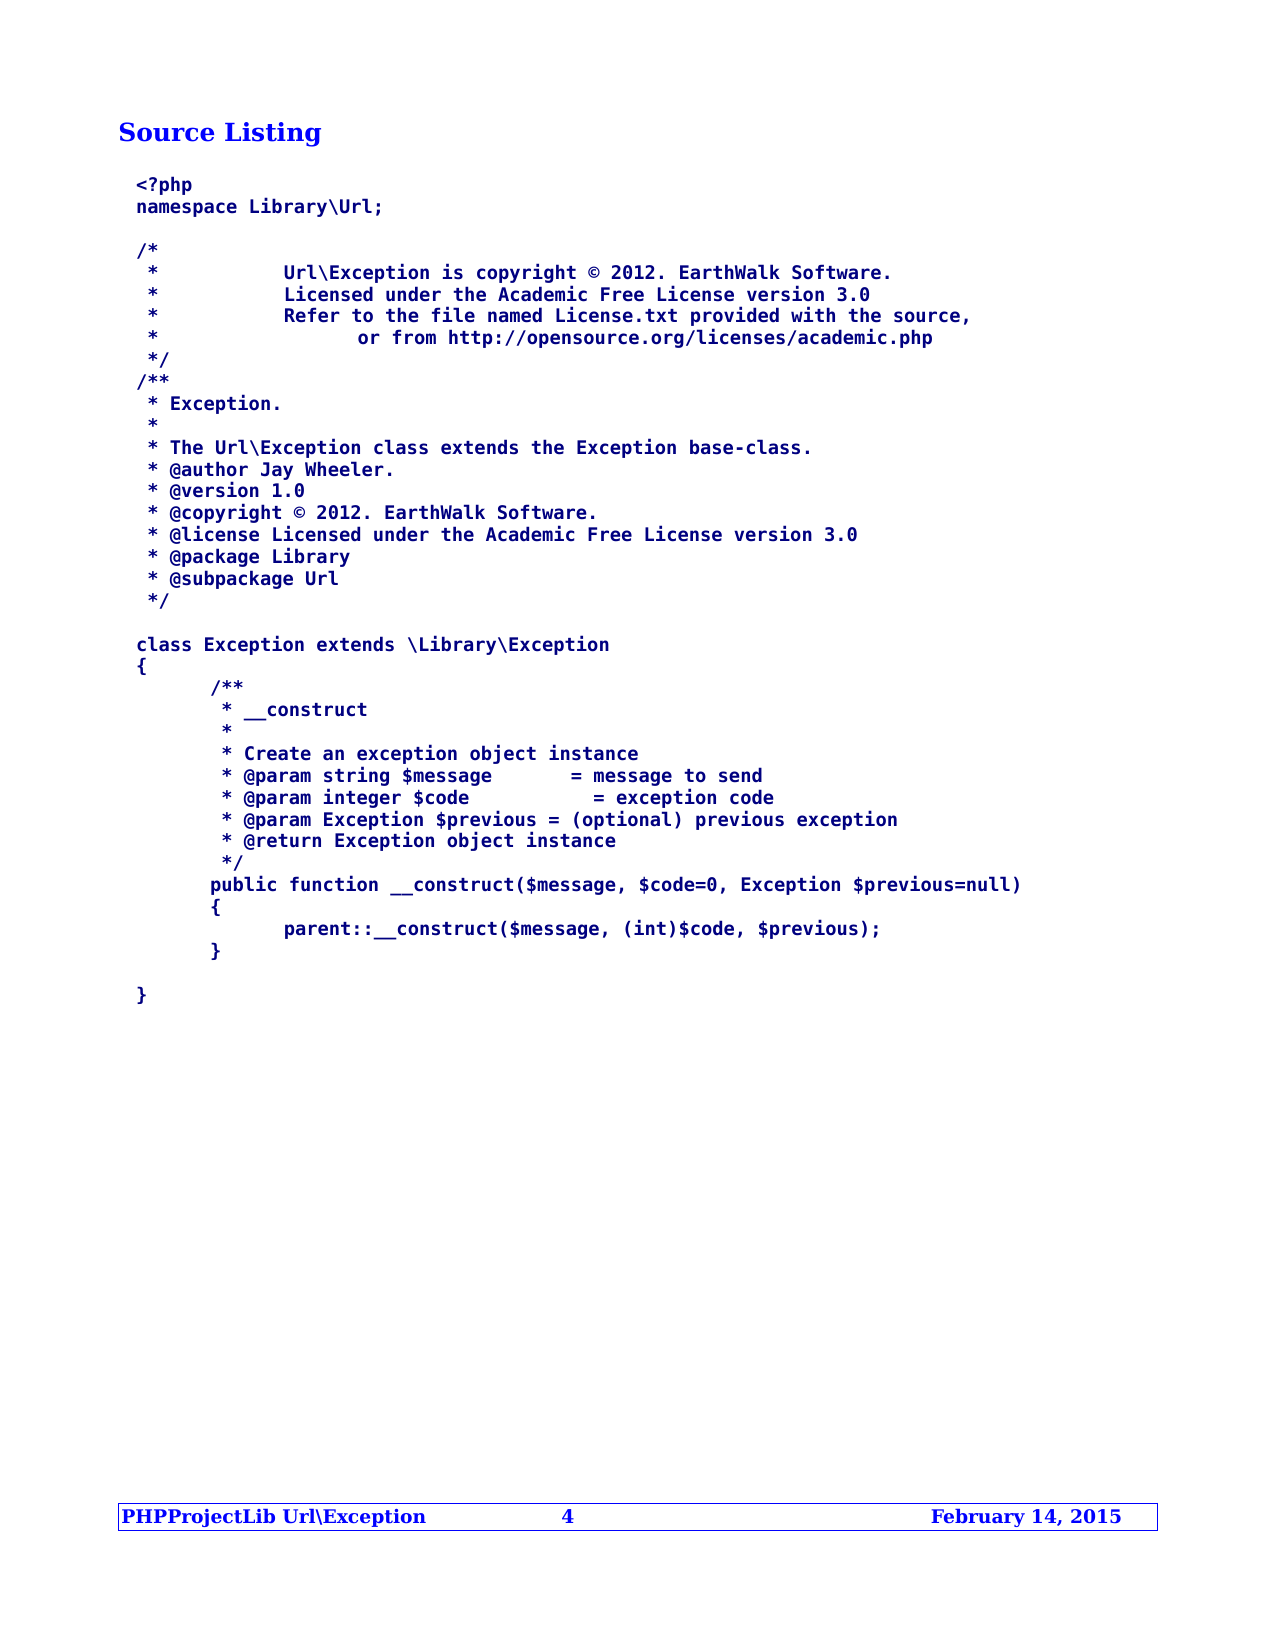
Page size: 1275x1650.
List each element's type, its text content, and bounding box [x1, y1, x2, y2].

list * [136, 721, 1157, 743]
list class Exception extends \Library\Exception [136, 633, 1157, 655]
list * __construct [136, 699, 1157, 721]
list * Refer to the file named License.txt provided with the source, [136, 305, 1157, 327]
list * Url\Exception is copyright © 2012. EarthWalk Software. [136, 262, 1157, 283]
list * @param string $message = message to send [136, 765, 1157, 787]
list */ [136, 349, 1157, 371]
list * @subpackage Url [136, 568, 1157, 590]
list * @package Library [136, 546, 1157, 568]
list * [136, 415, 1157, 437]
list */ [136, 590, 1157, 612]
list * The Url\Exception class extends the Exception base-class. [136, 437, 1157, 458]
list } [136, 940, 1157, 962]
list * or from http://opensource.org/licenses/academic.php [136, 327, 1157, 349]
list /** [136, 677, 1157, 699]
list * @param Exception $previous = (optional) previous exception [136, 808, 1157, 830]
list * Exception. [136, 393, 1157, 415]
list * @return Exception object instance [136, 830, 1157, 852]
list * @copyright © 2012. EarthWalk Software. [136, 502, 1157, 524]
list { [136, 655, 1157, 677]
list parent::__construct($message, (int)$code, $previous); [136, 918, 1157, 940]
list */ [136, 852, 1157, 874]
list * @author Jay Wheeler. [136, 458, 1157, 480]
list * Licensed under the Academic Free License version 3.0 [136, 283, 1157, 305]
list { [136, 896, 1157, 918]
list * @license Licensed under the Academic Free License version 3.0 [136, 524, 1157, 546]
list * @version 1.0 [136, 480, 1157, 502]
list * Create an exception object instance [136, 743, 1157, 765]
list /** [136, 371, 1157, 393]
list } [136, 983, 1157, 1005]
list <?php [136, 174, 1157, 196]
list /* [136, 240, 1157, 262]
title Source Listing [118, 118, 1157, 147]
list * @param integer $code = exception code [136, 787, 1157, 808]
list public function __construct($message, $code=0, Exception $previous=null) [136, 874, 1157, 896]
list namespace Library\Url; [136, 196, 1157, 218]
